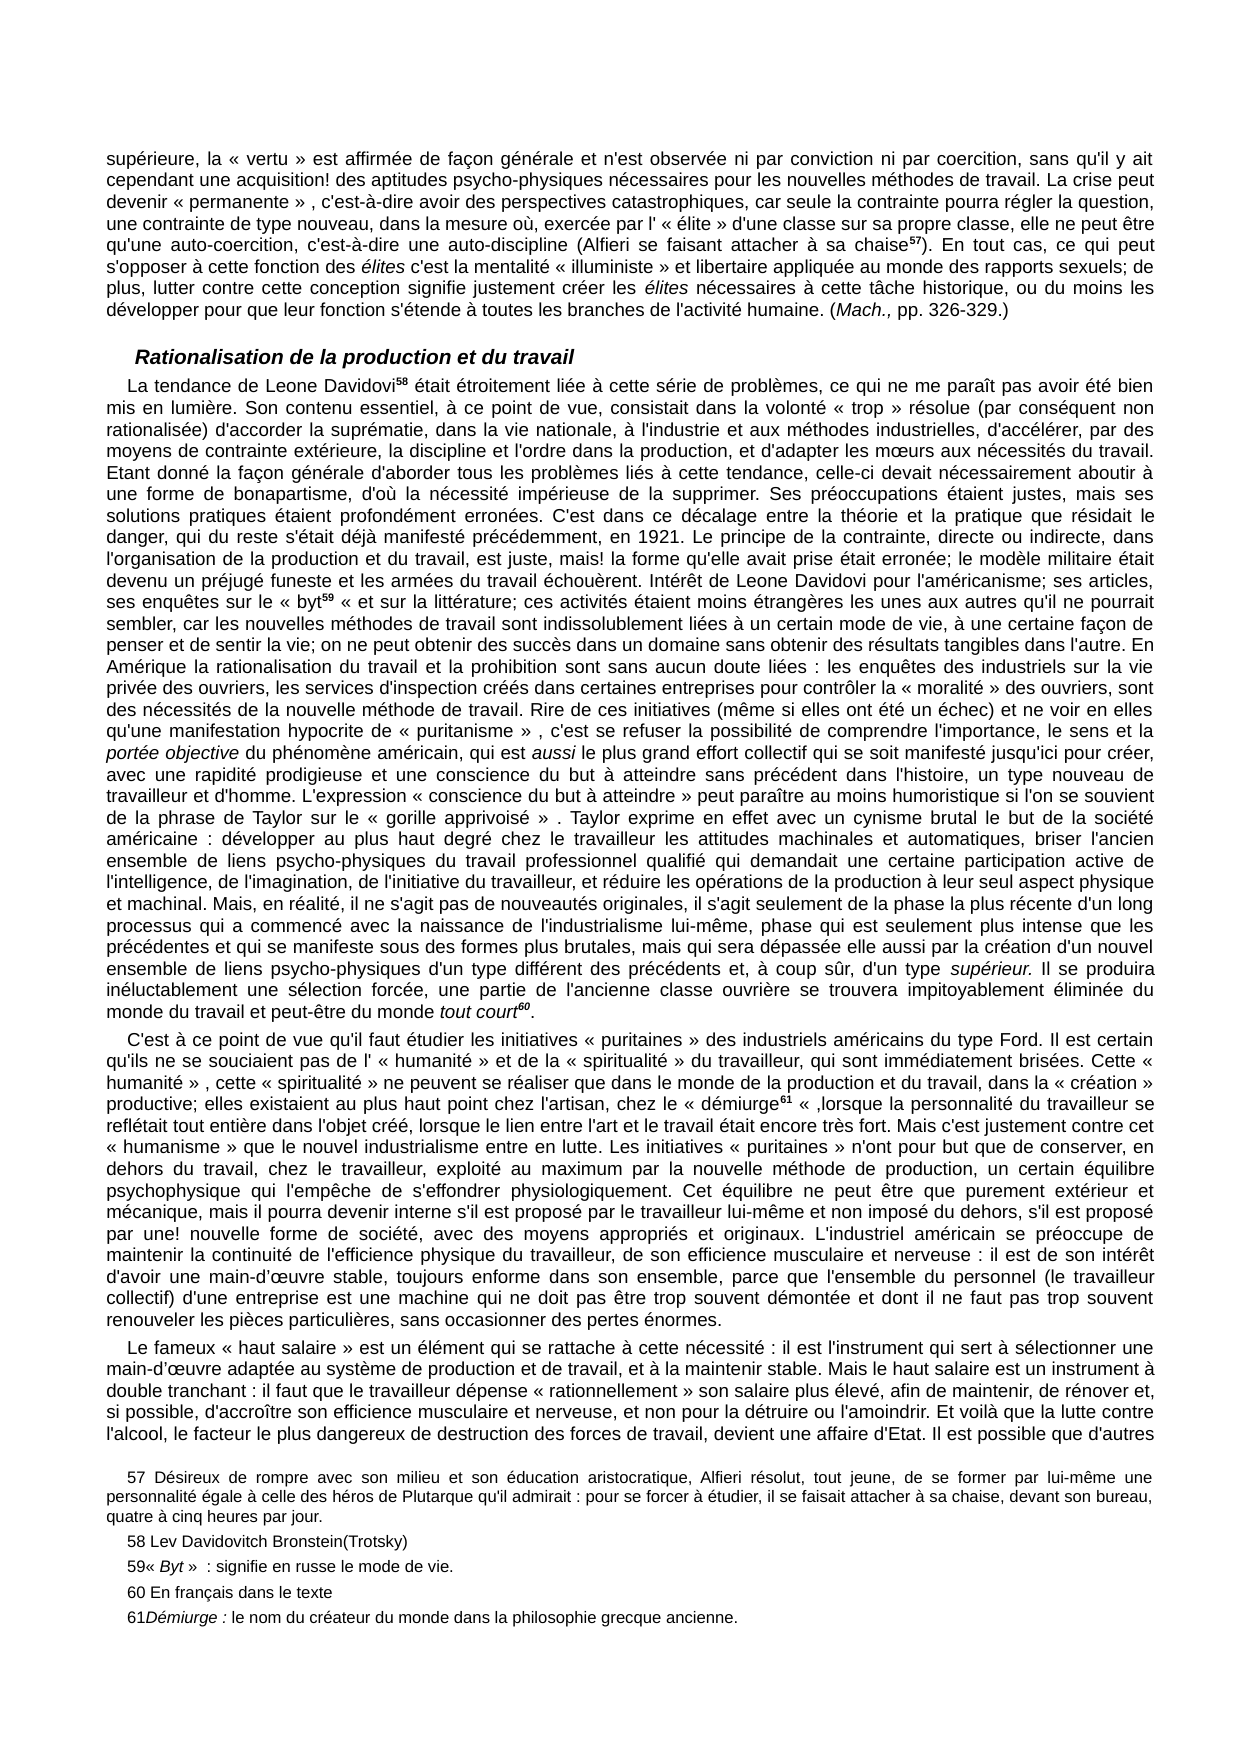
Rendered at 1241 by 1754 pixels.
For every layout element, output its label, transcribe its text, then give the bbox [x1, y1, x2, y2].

text La tendance de Leone Davidovi était étroitement liée à cette série de problèmes, ce qui ne me paraît pas avoir été bien mis en lumière. Son contenu essentiel, à ce point de vue, consistait dans la volonté « trop » résolue (par conséquent non rationalisée) d'accorder la suprématie, dans la vie nationale, à l'industrie et aux méthodes industrielles, d'accélérer, par des moyens de contrainte extérieure, la discipline et l'ordre dans la production, et d'adapter les mœurs aux nécessités du travail. Etant donné la façon générale d'aborder tous les problèmes liés à cette tendance, celle-ci devait nécessairement aboutir à une forme de bonapartisme, d'où la nécessité impérieuse de la supprimer. Ses préoccupations étaient justes, mais ses solutions pratiques étaient profondément erronées. C'est dans ce décalage entre la théorie et la pratique que résidait le danger, qui du reste s'était déjà manifesté précédemment, en 1921. Le principe de la contrainte, directe ou indirecte, dans l'organisation de la production et du travail, est juste, mais! la forme qu'elle avait prise était erronée; le modèle militaire était devenu un préjugé funeste et les armées du travail échouèrent. Intérêt de Leone Davidovi pour l'américanisme; ses articles, ses enquêtes sur le « byt « et sur la littérature; ces activités étaient moins étrangères les unes aux autres qu'il ne pourrait sembler, car les nouvelles méthodes de travail sont indissolublement liées à un certain mode de vie, à une certaine façon de penser et de sentir la vie; on ne peut obtenir des succès dans un domaine sans obtenir des résultats tangibles dans l'autre. En Amérique la rationalisation du travail et la prohibition sont sans aucun doute liées : les enquêtes des industriels sur la vie privée des ouvriers, les services d'inspection créés dans certaines entreprises pour contrôler la « moralité » des ouvriers, sont des nécessités de la nouvelle méthode de travail. Rire de ces initiatives (même si elles ont été un échec) et ne voir en elles qu'une manifestation hypocrite de « puritanisme » , c'est se refuser la possibilité de comprendre l'importance, le sens et la portée objective du phénomène américain, qui est aussi le plus grand effort collectif qui se soit manifesté jusqu'ici pour créer, avec une rapidité prodigieuse et une conscience du but à atteindre sans précédent dans l'histoire, un type nouveau de travailleur et d'homme. L'expression « conscience du but à atteindre » peut paraître au moins humoristique si l'on se souvient de la phrase de Taylor sur le « gorille apprivoisé » . Taylor exprime en effet avec un cynisme brutal le but de la société américaine : développer au plus haut degré chez le travailleur les attitudes machinales et automatiques, briser l'ancien ensemble de liens psycho-physiques du travail professionnel qualifié qui demandait une certaine participation active de l'intelligence, de l'imagination, de l'initiative du travailleur, et réduire les opérations de la production à leur seul aspect physique et machinal. Mais, en réalité, il ne s'agit pas de nouveautés originales, il s'agit seulement de la phase la plus récente d'un long processus qui a commencé avec la naissance de l'industrialisme lui-même, phase qui est seulement plus intense que les précédentes et qui se manifeste sous des formes plus brutales, mais qui sera dépassée elle aussi par la création d'un nouvel ensemble de liens psycho-physiques d'un type différent des précédents et, à coup sûr, d'un type supérieur. Il se produira inéluctablement une sélection forcée, une partie de l'ancienne classe ouvrière se trouvera impitoyablement éliminée du monde du travail et peut-être du monde tout court. [106, 375, 1155, 1022]
text supérieure, la « vertu » est affirmée de façon générale et n'est observée ni par conviction ni par coercition, sans qu'il y ait cependant une acquisition! des aptitudes psycho-physiques nécessaires pour les nouvelles méthodes de travail. La crise peut devenir « permanente » , c'est-à-dire avoir des perspectives catastrophiques, car seule la contrainte pourra régler la question, une contrainte de type nouveau, dans la mesure où, exercée par l' « élite » d'une classe sur sa propre classe, elle ne peut être qu'une auto-coercition, c'est-à-dire une auto-discipline (Alfieri se faisant attacher à sa chaise). En tout cas, ce qui peut s'opposer à cette fonction des élites c'est la mentalité « illuministe » et libertaire appliquée au monde des rapports sexuels; de plus, lutter contre cette conception signifie justement créer les élites nécessaires à cette tâche historique, ou du moins les développer pour que leur fonction s'étende à toutes les branches de l'activité humaine. (Mach., pp. 326-329.) [106, 148, 1155, 320]
text Lev Davidovitch Bronstein(Trotsky) [106, 1532, 1155, 1551]
text Démiurge : le nom du créateur du monde dans la philosophie grecque ancienne. [106, 1608, 1155, 1627]
text « Byt » : signifie en russe le mode de vie. [106, 1557, 1155, 1576]
text Le fameux « haut salaire » est un élément qui se rattache à cette nécessité : il est l'instrument qui sert à sélectionner une main-d’œuvre adaptée au système de production et de travail, et à la maintenir stable. Mais le haut salaire est un instrument à double tranchant : il faut que le travailleur dépense « rationnellement » son salaire plus élevé, afin de maintenir, de rénover et, si possible, d'accroître son efficience musculaire et nerveuse, et non pour la détruire ou l'amoindrir. Et voilà que la lutte contre l'alcool, le facteur le plus dangereux de destruction des forces de travail, devient une affaire d'Etat. Il est possible que d'autres [106, 1337, 1155, 1444]
text Désireux de rompre avec son milieu et son éducation aristocratique, Alfieri résolut, tout jeune, de se former par lui-même une personnalité égale à celle des héros de Plutarque qu'il admirait : pour se forcer à étudier, il se faisait attacher à sa chaise, devant son bureau, quatre à cinq heures par jour. [106, 1468, 1155, 1526]
text C'est à ce point de vue qu'il faut étudier les initiatives « puritaines » des industriels américains du type Ford. Il est certain qu'ils ne se souciaient pas de l' « humanité » et de la « spiritualité » du travailleur, qui sont immédiatement brisées. Cette « humanité » , cette « spiritualité » ne peuvent se réaliser que dans le monde de la production et du travail, dans la « création » productive; elles existaient au plus haut point chez l'artisan, chez le « démiurge « ,lorsque la personnalité du travailleur se reflétait tout entière dans l'objet créé, lorsque le lien entre l'art et le travail était encore très fort. Mais c'est justement contre cet « humanisme » que le nouvel industrialisme entre en lutte. Les initiatives « puritaines » n'ont pour but que de conserver, en dehors du travail, chez le travailleur, exploité au maximum par la nouvelle méthode de production, un certain équilibre psychophysique qui l'empêche de s'effondrer physiologiquement. Cet équilibre ne peut être que purement extérieur et mécanique, mais il pourra devenir interne s'il est proposé par le travailleur lui-même et non imposé du dehors, s'il est proposé par une! nouvelle forme de société, avec des moyens appropriés et originaux. L'industriel américain se préoccupe de maintenir la continuité de l'efficience physique du travailleur, de son efficience musculaire et nerveuse : il est de son intérêt d'avoir une main-d’œuvre stable, toujours enforme dans son ensemble, parce que l'ensemble du personnel (le travailleur collectif) d'une entreprise est une machine qui ne doit pas être trop souvent démontée et dont il ne faut pas trop souvent renouveler les pièces particulières, sans occasionner des pertes énormes. [106, 1028, 1155, 1330]
text En français dans le texte [106, 1583, 1155, 1602]
subtitle Rationalisation de la production et du travail [106, 345, 1155, 369]
